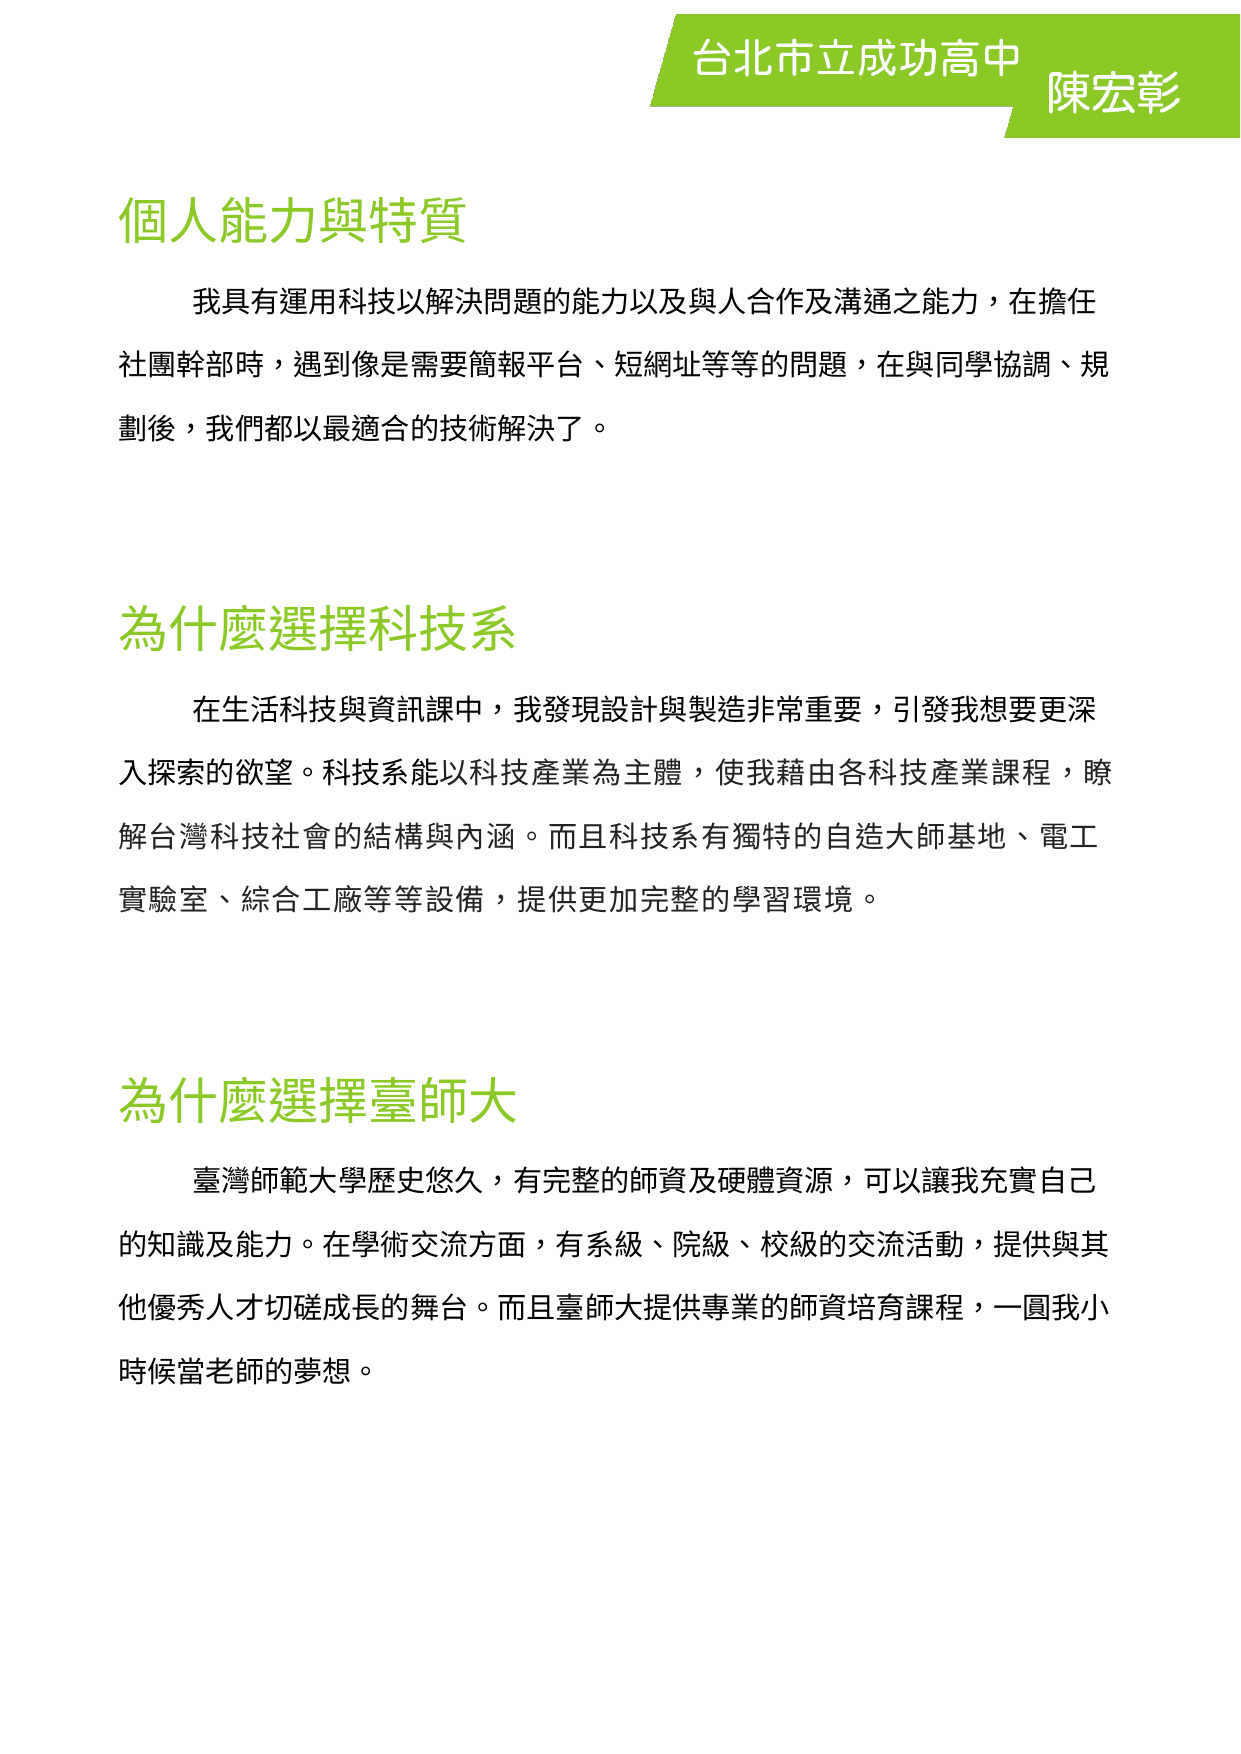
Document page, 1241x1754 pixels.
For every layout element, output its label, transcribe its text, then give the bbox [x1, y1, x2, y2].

subtitle 為什麼選擇臺師大 [118, 1061, 1122, 1134]
text 我具有運用科技以解決問題的能力以及與人合作及溝通之能力，在擔任社團幹部時，遇到像是需要簡報平台、短網址等等的問題，在與同學協調、規劃後，我們都以最適合的技術解決了。 [118, 278, 1122, 447]
text 臺灣師範大學歷史悠久，有完整的師資及硬體資源，可以讓我充實自己的知識及能力。在學術交流方面，有系級、院級、校級的交流活動，提供與其他優秀人才切磋成長的舞台。而且臺師大提供專業的師資培育課程，一圓我小時候當老師的夢想。 [118, 1158, 1122, 1391]
subtitle 為什麼選擇科技系 [118, 590, 1122, 662]
text 在生活科技與資訊課中，我發現設計與製造非常重要，引發我想要更深入探索的欲望。科技系能以科技產業為主體，使我藉由各科技產業課程，瞭解台灣科技社會的結構與內涵。而且科技系有獨特的自造大師基地、電工實驗室、綜合工廠等等設備，提供更加完整的學習環境。 [118, 686, 1122, 919]
subtitle 個人能力與特質 [118, 182, 1122, 254]
picture [0, 0, 1241, 152]
